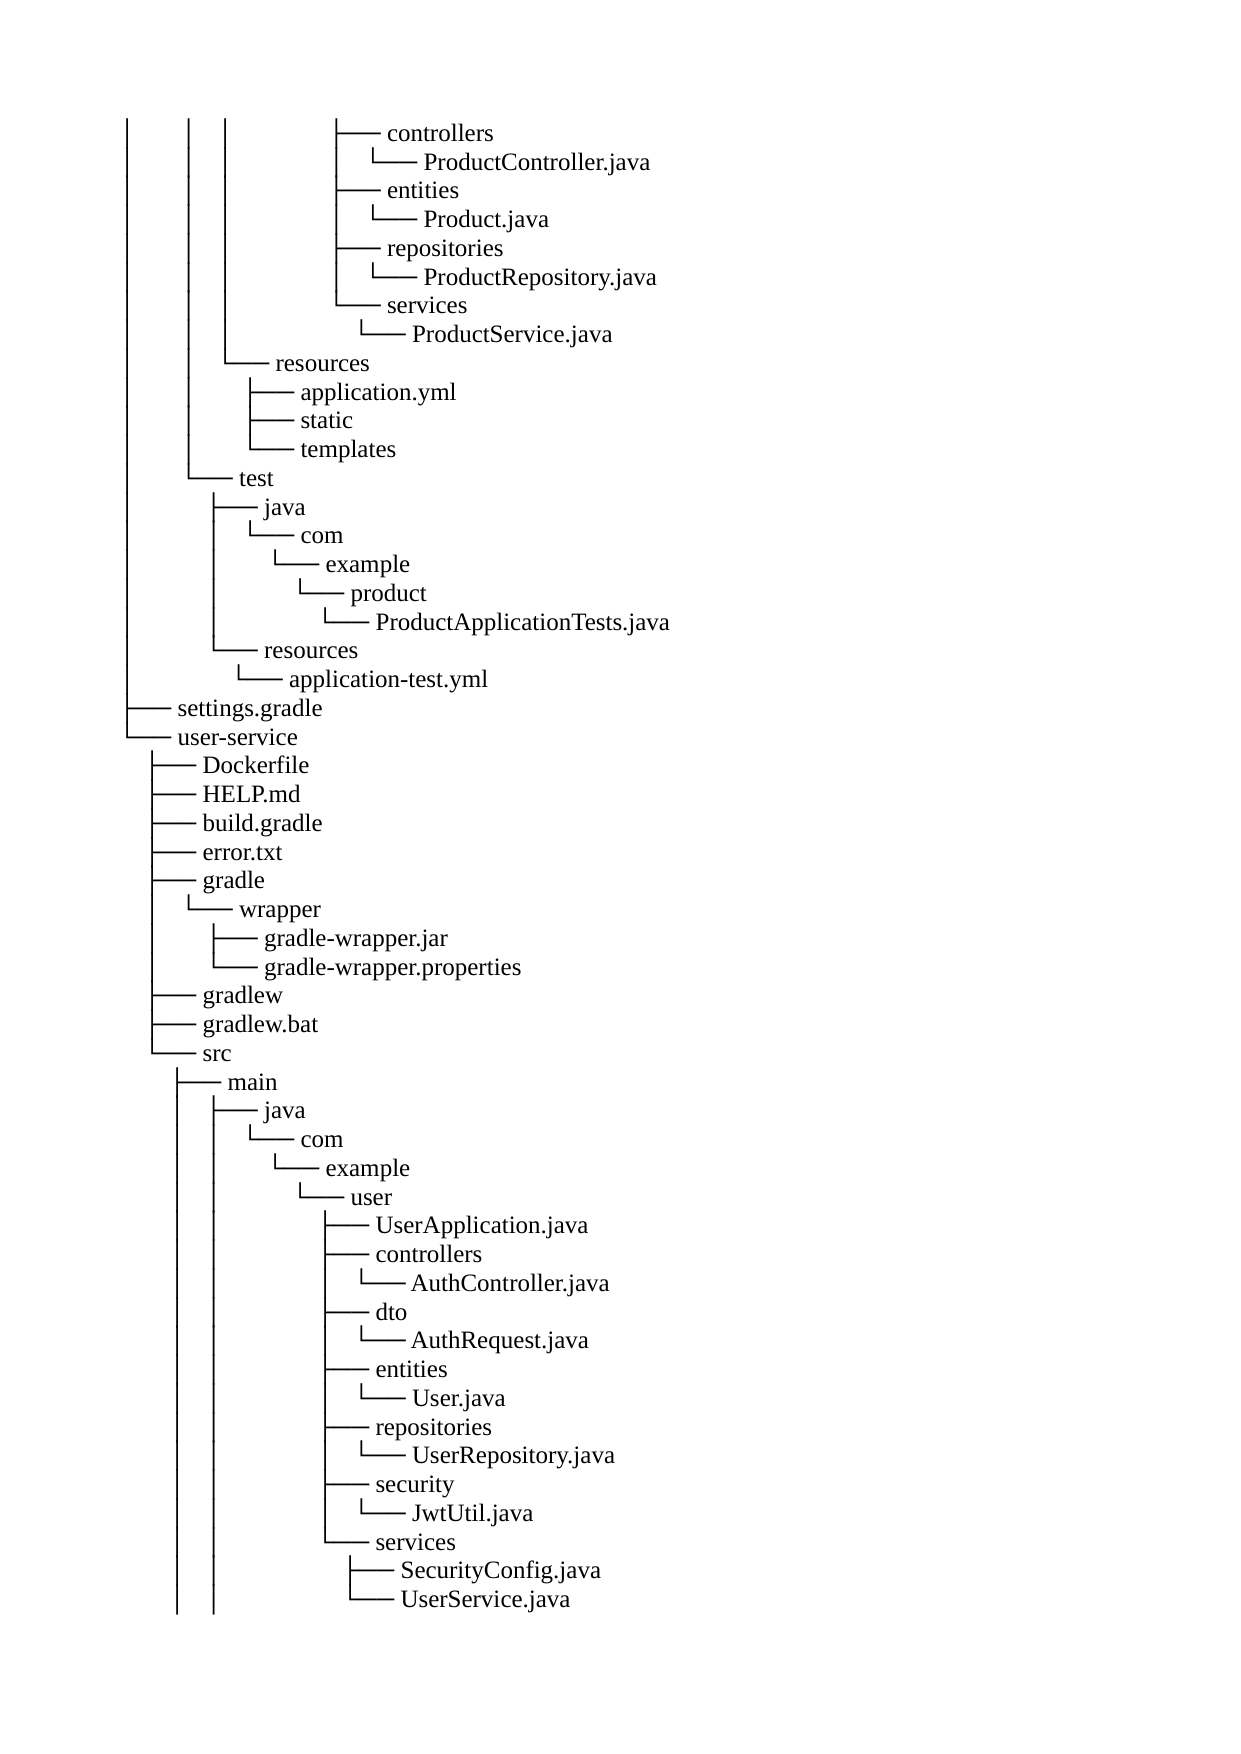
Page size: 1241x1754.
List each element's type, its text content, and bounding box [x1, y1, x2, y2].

text │ │ ├── entities [178, 1354, 212, 1383]
text │ │ └── user [214, 1182, 1122, 1211]
text │ │ ├── application.yml [189, 377, 249, 406]
text │ │ ├── security [214, 1469, 324, 1498]
text │ │ ├── static [189, 406, 249, 434]
text ├── error.txt [118, 837, 151, 866]
text │ │ │ └── User.java [178, 1383, 212, 1412]
text │ │ │ └── User.java [118, 1383, 176, 1412]
text │ │ │ │ └── ProductController.java [337, 147, 1122, 176]
text │ │ │ │ └── ProductRepository.java [226, 262, 335, 291]
text │ │ └── example [118, 1153, 176, 1182]
text │ │ └── example [214, 549, 1122, 578]
text │ └── wrapper [118, 894, 151, 923]
text │ │ │ └── JwtUtil.java [326, 1498, 1122, 1527]
text ├── settings.gradle [128, 693, 1122, 722]
text │ ├── java [128, 492, 212, 521]
text ├── gradlew [153, 981, 1122, 1009]
text │ │ │ └── User.java [214, 1383, 324, 1412]
text │ │ └── example [128, 549, 212, 578]
text │ │ │ └── ProductService.java [128, 319, 187, 348]
text │ ├── gradle-wrapper.jar [118, 923, 151, 952]
text │ │ │ └── AuthRequest.java [118, 1326, 176, 1354]
text │ │ │ ├── repositories [189, 233, 224, 262]
text │ │ ├── repositories [214, 1412, 324, 1441]
text │ │ │ └── AuthRequest.java [326, 1326, 1122, 1354]
text │ │ ├── application.yml [128, 377, 187, 406]
text │ │ │ └── services [226, 291, 1122, 319]
text │ │ │ ├── repositories [226, 233, 335, 262]
text │ │ │ └── UserRepository.java [118, 1441, 176, 1469]
text │ │ │ │ └── ProductRepository.java [128, 262, 187, 291]
text │ │ │ └── AuthController.java [326, 1268, 1122, 1297]
text │ └── test [118, 463, 126, 492]
text │ │ │ └── AuthRequest.java [214, 1326, 324, 1354]
text └── user-service [118, 722, 1122, 751]
text ├── gradlew [118, 981, 151, 1009]
text │ │ │ │ └── Product.java [226, 204, 335, 233]
text │ │ ├── UserApplication.java [326, 1211, 1122, 1239]
text │ │ ├── security [118, 1469, 176, 1498]
text │ │ └── com [214, 1124, 1122, 1153]
text │ │ │ └── UserRepository.java [326, 1441, 1122, 1469]
text │ │ │ ├── controllers [337, 118, 1122, 147]
text │ │ │ │ └── ProductRepository.java [337, 262, 1122, 291]
text │ │ │ └── JwtUtil.java [214, 1498, 324, 1527]
text │ │ ├── SecurityConfig.java [214, 1556, 349, 1584]
text │ │ └── com [178, 1124, 212, 1153]
text │ │ └── ProductApplicationTests.java [214, 607, 1122, 636]
text │ ├── java [214, 492, 1122, 521]
text │ │ │ └── ProductService.java [189, 319, 224, 348]
text │ │ └── services [178, 1527, 212, 1556]
text │ │ ├── repositories [118, 1412, 176, 1441]
text │ │ │ ├── entities [337, 176, 1122, 204]
text │ │ │ └── AuthRequest.java [178, 1326, 212, 1354]
text │ │ │ └── AuthController.java [214, 1268, 324, 1297]
text │ └── gradle-wrapper.properties [153, 952, 1122, 981]
text │ │ ├── dto [326, 1297, 1122, 1326]
text │ │ │ │ └── ProductController.java [128, 147, 187, 176]
text │ │ │ └── UserRepository.java [214, 1441, 324, 1469]
text ├── HELP.md [153, 779, 1122, 808]
text │ │ └── services [118, 1527, 176, 1556]
text │ │ │ └── services [189, 291, 224, 319]
text ├── gradlew.bat [118, 1009, 151, 1038]
text └── src [118, 1038, 1122, 1067]
text │ │ │ │ └── Product.java [128, 204, 187, 233]
text │ │ │ ├── repositories [128, 233, 187, 262]
text │ │ └── product [128, 578, 212, 607]
text ├── gradlew.bat [153, 1009, 1122, 1038]
text │ │ ├── controllers [214, 1239, 324, 1268]
text │ │ └── com [118, 1124, 176, 1153]
text │ │ ├── SecurityConfig.java [351, 1556, 1122, 1584]
text │ └── application-test.yml [128, 664, 1122, 693]
text │ │ │ ├── entities [226, 176, 335, 204]
text │ │ └── UserService.java [214, 1584, 1122, 1613]
text │ │ ├── controllers [326, 1239, 1122, 1268]
text │ │ ├── entities [118, 1354, 176, 1383]
text │ ├── gradle-wrapper.jar [153, 923, 212, 952]
text ├── main [178, 1067, 1122, 1096]
text │ │ └── templates [128, 434, 187, 463]
text │ │ │ ├── controllers [226, 118, 335, 147]
text │ └── test [128, 463, 1122, 492]
text │ │ └── resources [189, 348, 1122, 377]
text ├── gradle [153, 866, 1122, 894]
text ├── Dockerfile [118, 751, 151, 779]
text │ │ ├── controllers [178, 1239, 212, 1268]
text │ │ │ │ └── ProductController.java [189, 147, 224, 176]
text │ │ ├── UserApplication.java [118, 1211, 176, 1239]
text │ │ │ └── services [128, 291, 187, 319]
text │ │ └── example [214, 1153, 1122, 1182]
text │ │ │ └── ProductService.java [226, 319, 1122, 348]
text │ │ ├── application.yml [251, 377, 1122, 406]
text │ │ ├── static [128, 406, 187, 434]
text │ │ ├── SecurityConfig.java [178, 1556, 212, 1584]
text │ │ └── UserService.java [118, 1584, 176, 1613]
text │ │ ├── dto [214, 1297, 324, 1326]
text │ │ ├── SecurityConfig.java [118, 1556, 176, 1584]
text │ ├── java [214, 1096, 1122, 1124]
text │ │ │ └── AuthController.java [178, 1268, 212, 1297]
text │ │ │ ├── entities [189, 176, 224, 204]
text │ └── resources [128, 636, 1122, 664]
text ├── Dockerfile [153, 751, 1122, 779]
text │ │ │ └── JwtUtil.java [118, 1498, 176, 1527]
text │ │ └── product [214, 578, 1122, 607]
text │ │ ├── dto [118, 1297, 176, 1326]
text │ │ │ └── JwtUtil.java [178, 1498, 212, 1527]
text │ │ │ │ └── Product.java [337, 204, 1122, 233]
text │ │ └── UserService.java [178, 1584, 212, 1613]
text │ └── gradle-wrapper.properties [118, 952, 151, 981]
text │ │ └── ProductApplicationTests.java [128, 607, 212, 636]
text ├── error.txt [153, 837, 1122, 866]
text ├── build.gradle [153, 808, 1122, 837]
text │ │ │ │ └── ProductRepository.java [189, 262, 224, 291]
text │ │ ├── repositories [178, 1412, 212, 1441]
text │ │ │ └── UserRepository.java [178, 1441, 212, 1469]
text │ │ │ ├── entities [128, 176, 187, 204]
text │ │ ├── UserApplication.java [178, 1211, 212, 1239]
text │ ├── java [178, 1096, 212, 1124]
text │ │ │ ├── controllers [128, 118, 187, 147]
text │ ├── java [118, 1096, 176, 1124]
text │ │ ├── security [326, 1469, 1122, 1498]
text │ │ ├── entities [326, 1354, 1122, 1383]
text │ │ └── resources [128, 348, 187, 377]
text │ │ └── example [178, 1153, 212, 1182]
text │ └── wrapper [153, 894, 1122, 923]
text │ │ │ │ └── Product.java [189, 204, 224, 233]
text │ │ ├── UserApplication.java [214, 1211, 324, 1239]
text │ │ └── user [178, 1182, 212, 1211]
text │ ├── gradle-wrapper.jar [214, 923, 1122, 952]
text │ │ ├── static [251, 406, 1122, 434]
text ├── gradle [118, 866, 151, 894]
text │ │ │ └── AuthController.java [118, 1268, 176, 1297]
text ├── build.gradle [118, 808, 151, 837]
text │ │ ├── controllers [118, 1239, 176, 1268]
text │ │ └── templates [189, 434, 1122, 463]
text │ │ │ └── User.java [326, 1383, 1122, 1412]
text │ │ │ ├── repositories [337, 233, 1122, 262]
text │ │ └── com [128, 521, 212, 549]
text │ │ ├── repositories [326, 1412, 1122, 1441]
text │ │ └── com [118, 521, 126, 549]
text │ │ └── com [214, 521, 1122, 549]
text ├── main [118, 1067, 176, 1096]
text │ │ │ ├── controllers [189, 118, 224, 147]
text │ │ └── services [214, 1527, 1122, 1556]
text ├── HELP.md [118, 779, 151, 808]
text │ │ ├── entities [214, 1354, 324, 1383]
text │ │ └── user [118, 1182, 176, 1211]
text │ ├── java [118, 492, 126, 521]
text │ │ ├── security [178, 1469, 212, 1498]
text │ │ ├── dto [178, 1297, 212, 1326]
text │ │ │ │ └── ProductController.java [226, 147, 335, 176]
